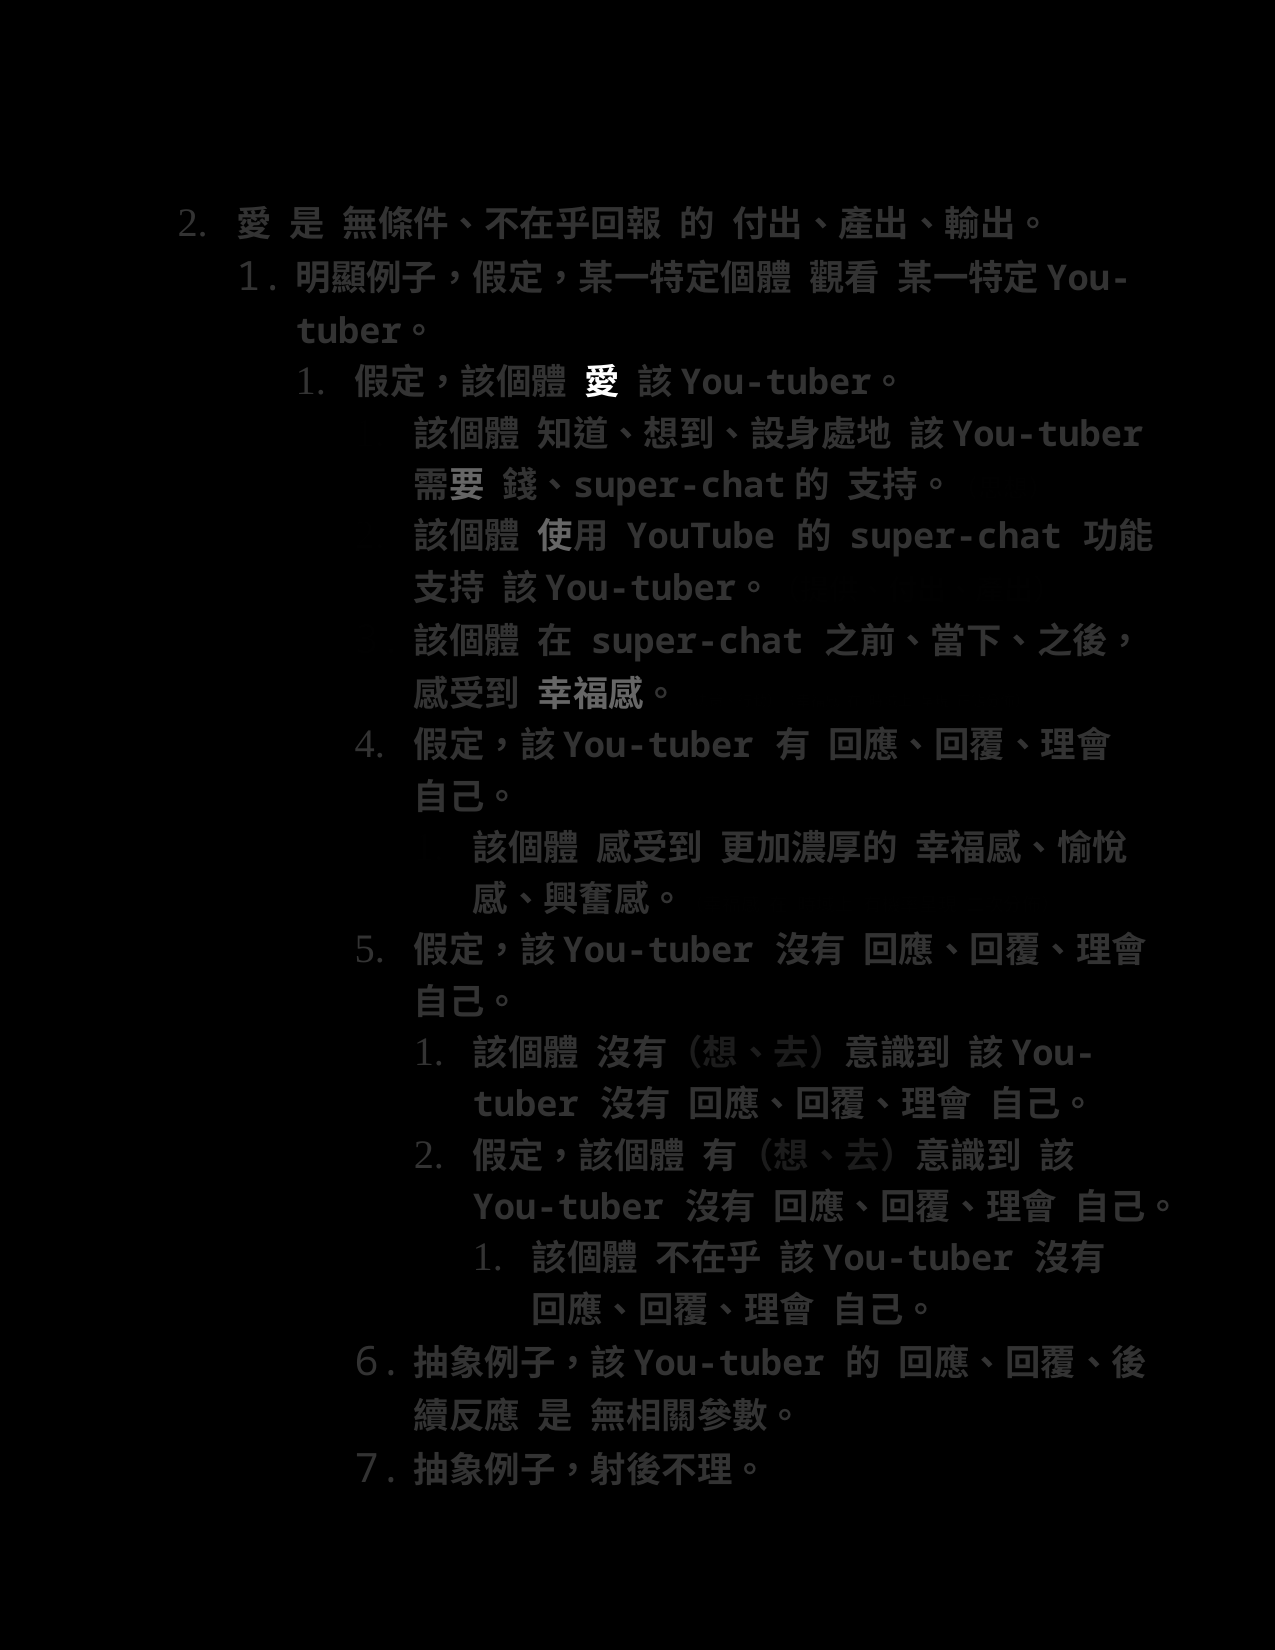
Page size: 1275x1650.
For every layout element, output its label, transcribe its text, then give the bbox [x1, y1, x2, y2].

list 該個體 不在乎 該You-tuber 沒有 回應、回覆、理會 自己。 [472, 1230, 1157, 1332]
list 假定，該You-tuber 有 回應、回覆、理會 自己。 [354, 717, 1157, 819]
list 明顯例子，假定，某一特定個體 觀看 某一特定You-tuber。 [236, 247, 1157, 353]
list 愛 是 無條件、不在乎回報 的 付出、產出、輸出。 [177, 196, 1157, 247]
list 該個體 感受到 更加濃厚的 幸福感、愉悅感、興奮感。（幸福感 在 時域上 有機率呈現 二次分佈） [413, 819, 1157, 922]
list 假定，該個體 有（想、去）意識到 該You-tuber 沒有 回應、回覆、理會 自己。 [413, 1127, 1157, 1230]
list 該個體 在 super-chat 之前、當下、之後，感受到 幸福感。（決策、行動）（幸福感 在 時域上 呈現 正態分佈） [354, 610, 1157, 717]
list 該個體 使用 YouTube 的 super-chat 功能 支持 該You-tuber。（提供、付出、產出） [354, 508, 1157, 610]
list 假定，該You-tuber 沒有 回應、回覆、理會 自己。 [354, 922, 1157, 1024]
list 抽象例子，該You-tuber 的 回應、回覆、後續反應 是 無相關參數。 [354, 1332, 1157, 1439]
list 假定，該個體 愛 該You-tuber。 [295, 353, 1157, 405]
list 該個體 知道、想到、設身處地 該You-tuber 需要 錢、super-chat 的 支持。（思想） [354, 405, 1157, 508]
list 該個體 沒有（想、去）意識到 該You-tuber 沒有 回應、回覆、理會 自己。 [413, 1024, 1157, 1127]
list 抽象例子，射後不理。 [354, 1439, 1157, 1494]
